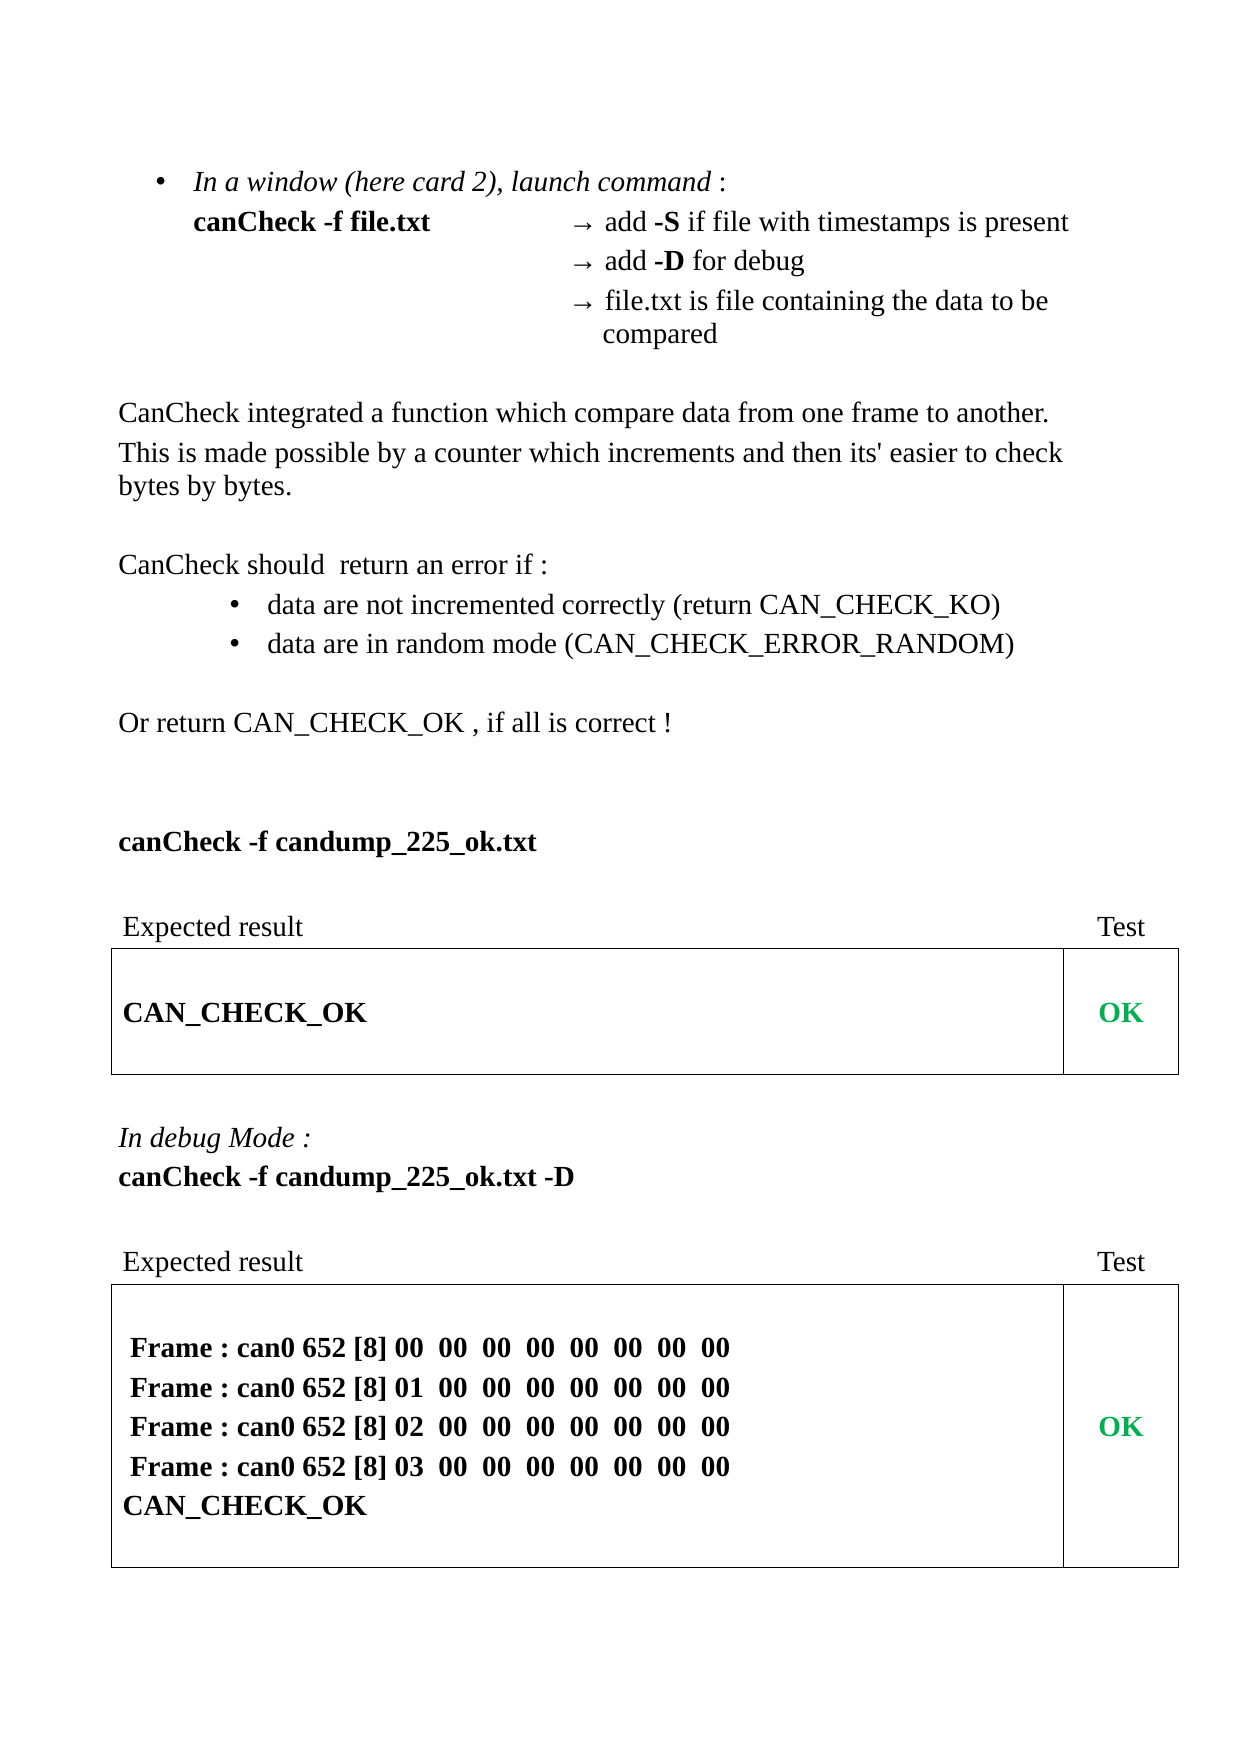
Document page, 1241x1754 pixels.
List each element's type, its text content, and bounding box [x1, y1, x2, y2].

text canCheck -f candump_225_ok.txt -D [118, 1159, 1122, 1193]
list In a window (here card 2), launch command : [156, 164, 1122, 198]
list data are not incremented correctly (return CAN_CHECK_KO) [229, 587, 1122, 620]
text CanCheck should return an error if : [118, 547, 1122, 581]
table_header Expected result [111, 1239, 1063, 1284]
list canCheck -f file.txt → add -S if file with timestamps is present [156, 204, 1122, 237]
table_cell OK [1064, 949, 1178, 1074]
table_cell OK [1064, 1285, 1178, 1567]
table_cell CAN_CHECK_OK [112, 949, 1063, 1074]
text Or return CAN_CHECK_OK , if all is correct ! [118, 705, 1122, 739]
text → file.txt is file containing the data to be compared [118, 283, 1122, 350]
text canCheck -f candump_225_ok.txt [118, 824, 1122, 857]
table_header Expected result [111, 903, 1063, 948]
table_header Test [1064, 1239, 1178, 1284]
text → add -D for debug [118, 243, 1122, 277]
table_header Test [1064, 903, 1178, 948]
list data are in random mode (CAN_CHECK_ERROR_RANDOM) [229, 626, 1122, 660]
table_cell Frame : can0 652 [8] 00 00 00 00 00 00 00 00 Frame : can0 652 [8] 01 00 00 00 00 00 00 00 Frame : can0 652 [8] 02 00 00 00 00 00 00 00 Frame : can0 652 [8] 03 00 00 00 00 00 00 00 CAN_CHECK_OK [112, 1285, 1063, 1567]
text This is made possible by a counter which increments and then its' easier to check bytes by bytes. [118, 435, 1122, 502]
text CanCheck integrated a function which compare data from one frame to another. [118, 395, 1122, 429]
text In debug Mode : [118, 1120, 1122, 1154]
